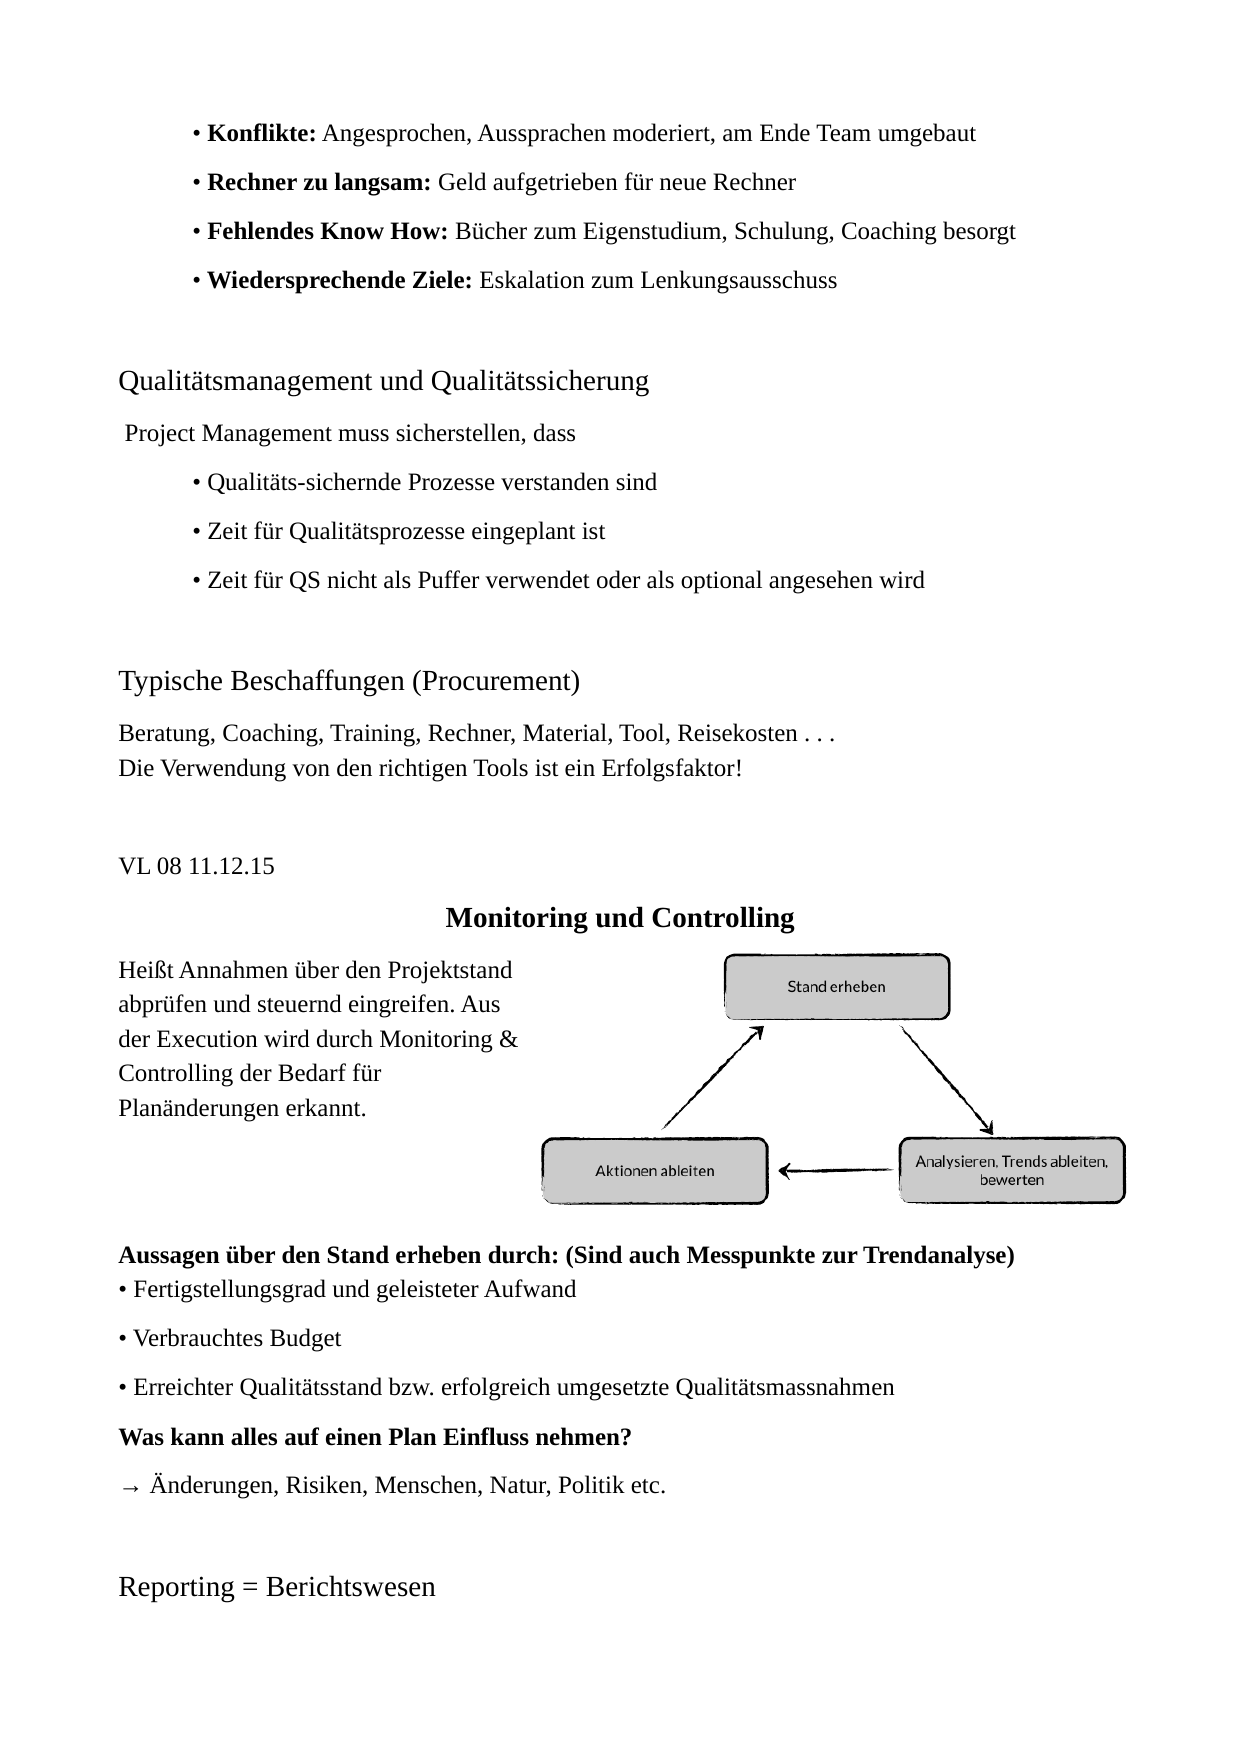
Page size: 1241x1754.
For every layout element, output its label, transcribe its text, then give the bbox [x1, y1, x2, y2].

text • Wiedersprechende Ziele: Eskalation zum Lenkungsausschuss [192, 265, 1122, 294]
text Reporting = Berichtswesen [118, 1569, 1122, 1602]
text → Änderungen, Risiken, Menschen, Natur, Politik etc. [118, 1471, 1122, 1499]
text • Konflikte: Angesprochen, Aussprachen moderiert, am Ende Team umgebaut [192, 118, 1122, 147]
text • Rechner zu langsam: Geld aufgetrieben für neue Rechner [192, 167, 1122, 196]
text VL 08 11.12.15 [118, 851, 1122, 880]
text • Erreichter Qualitätsstand bzw. erfolgreich umgesetzte Qualitätsmassnahmen [118, 1372, 1122, 1401]
text • Verbrauchtes Budget [118, 1323, 1122, 1352]
text • Zeit für QS nicht als Puffer verwendet oder als optional angesehen wird [192, 565, 1122, 594]
text Project Management muss sicherstellen, dass [118, 418, 1122, 447]
text Qualitätsmanagement und Qualitätssicherung [118, 363, 1122, 397]
text Typische Beschaffungen (Procurement) [118, 663, 1122, 697]
text • Fehlendes Know How: Bücher zum Eigenstudium, Schulung, Coaching besorgt [192, 216, 1122, 245]
text Heißt Annahmen über den Projektstand abprüfen und steuernd eingreifen. Aus der Execution wird durch Monitoring & Controlling der Bedarf für Planänderungen erkannt. [118, 955, 525, 1121]
text Beratung, Coaching, Training, Rechner, Material, Tool, Reisekosten . . . Die Verwendung von den richtigen Tools ist ein Erfolgsfaktor! [118, 718, 1122, 782]
picture [525, 942, 1136, 1222]
text Monitoring und Controlling [118, 900, 1122, 933]
text Was kann alles auf einen Plan Einfluss nehmen? [118, 1422, 1122, 1450]
text • Qualitäts-sichernde Prozesse verstanden sind [192, 467, 1122, 496]
text Aussagen über den Stand erheben durch: (Sind auch Messpunkte zur Trendanalyse) • Fertigstellungsgrad und geleisteter Aufwand [118, 1240, 1122, 1303]
text • Zeit für Qualitätsprozesse eingeplant ist [192, 516, 1122, 545]
